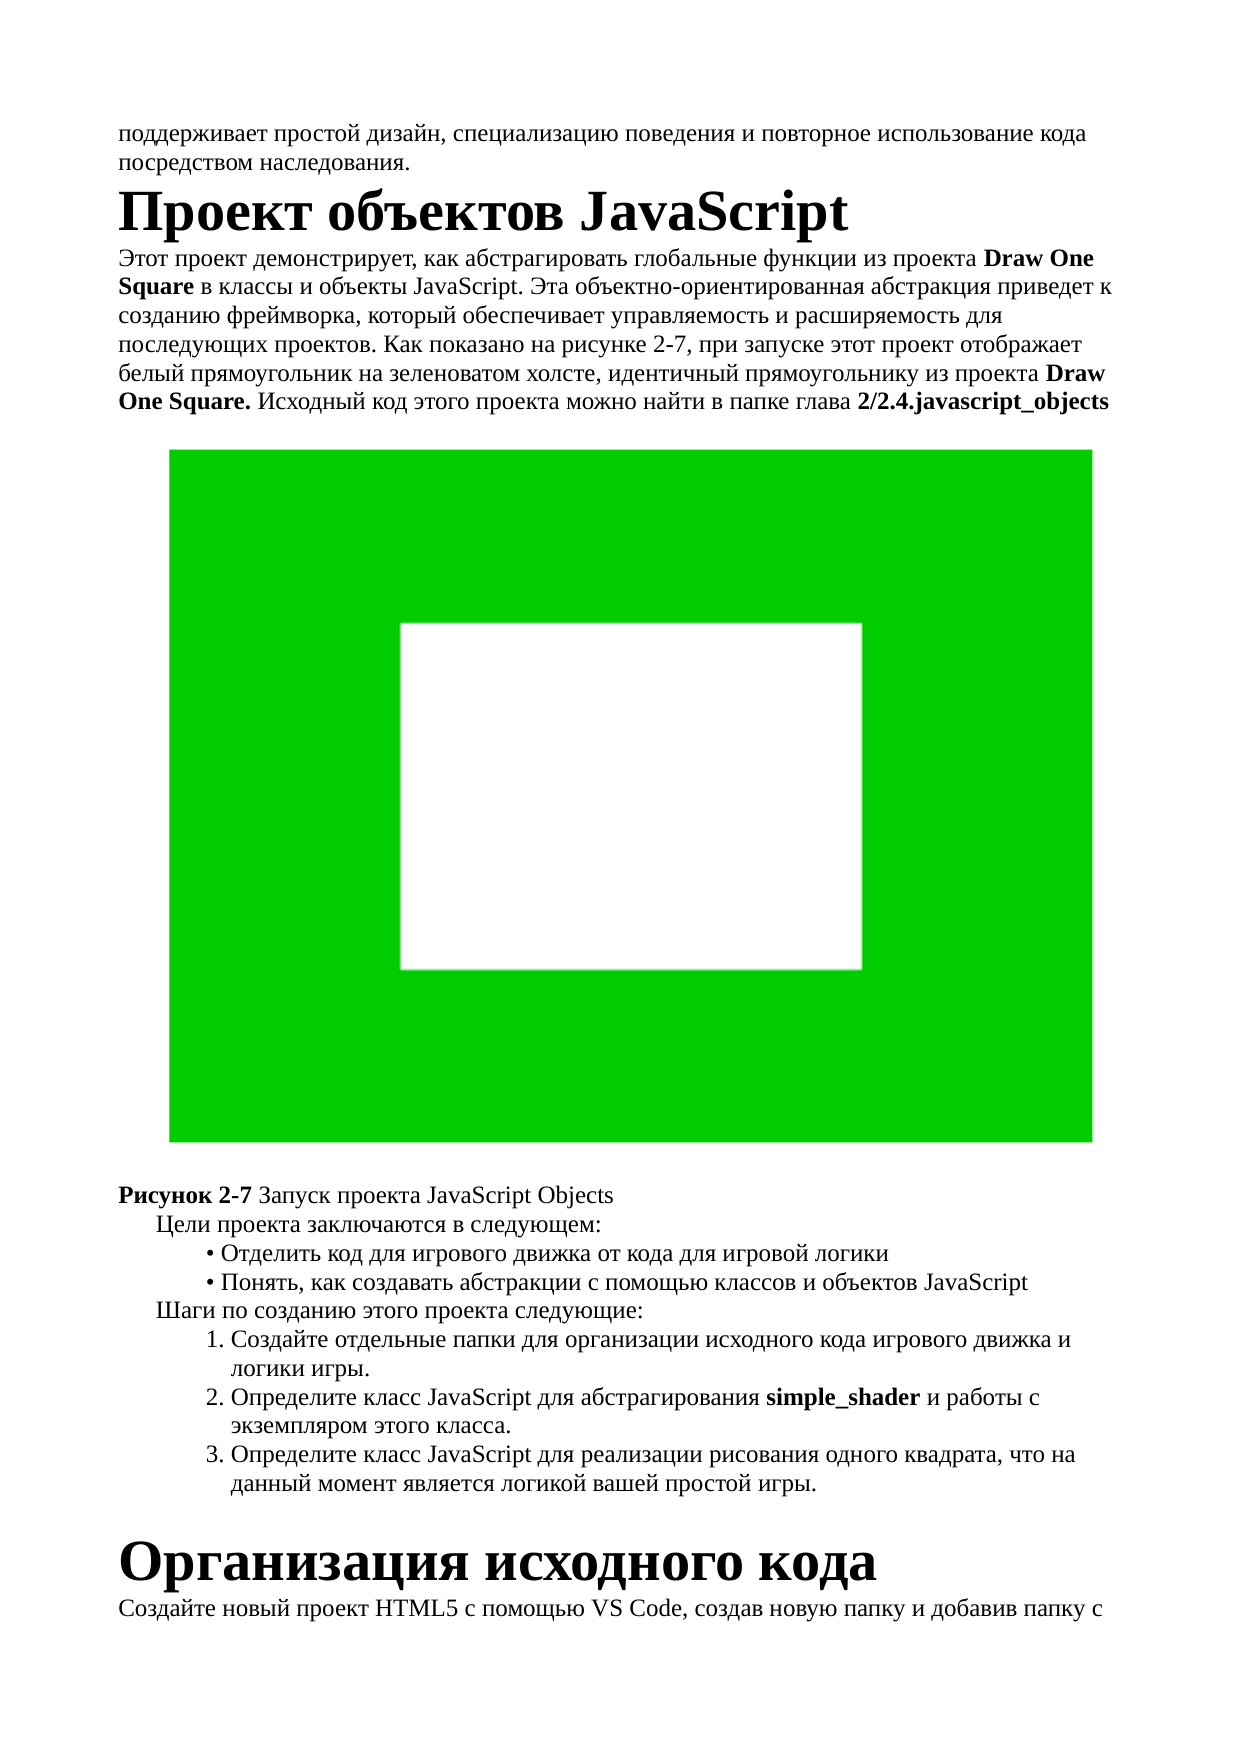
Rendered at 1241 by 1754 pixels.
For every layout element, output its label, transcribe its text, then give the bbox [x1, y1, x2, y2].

text 2. Определите класс JavaScript для абстрагирования simple_shader и работы с [118, 1382, 1122, 1411]
text • Отделить код для игрового движка от кода для игровой логики [118, 1238, 1122, 1267]
text Шаги по созданию этого проекта следующие: [118, 1296, 1122, 1324]
text данный момент является логикой вашей простой игры. [118, 1468, 1122, 1497]
text поддерживает простой дизайн, специализацию поведения и повторное использование кода посредством наследования. [118, 118, 1122, 176]
picture [157, 439, 1102, 1152]
text Цели проекта заключаются в следующем: [118, 1209, 1122, 1238]
text Создайте новый проект HTML5 с помощью VS Code, создав новую папку и добавив папку с [118, 1593, 1122, 1621]
text Проект объектов JavaScript [118, 176, 1122, 243]
text • Понять, как создавать абстракции с помощью классов и объектов JavaScript [118, 1267, 1122, 1296]
text 1. Создайте отдельные папки для организации исходного кода игрового движка и [118, 1324, 1122, 1353]
text Организация исходного кода [118, 1526, 1122, 1593]
text Рисунок 2-7 Запуск проекта JavaScript Objects [118, 1181, 1122, 1209]
text 3. Определите класс JavaScript для реализации рисования одного квадрата, что на [118, 1439, 1122, 1468]
text экземпляром этого класса. [118, 1411, 1122, 1439]
text логики игры. [118, 1353, 1122, 1382]
text Этот проект демонстрирует, как абстрагировать глобальные функции из проекта Draw One Square в классы и объекты JavaScript. Эта объектно-ориентированная абстракция приведет к созданию фреймворка, который обеспечивает управляемость и расширяемость для последующих проектов. Как показано на рисунке 2-7, при запуске этот проект отображает белый прямоугольник на зеленоватом холсте, идентичный прямоугольнику из проекта Draw One Square. Исходный код этого проекта можно найти в папке глава 2/2.4.javascript_objects [118, 243, 1122, 415]
